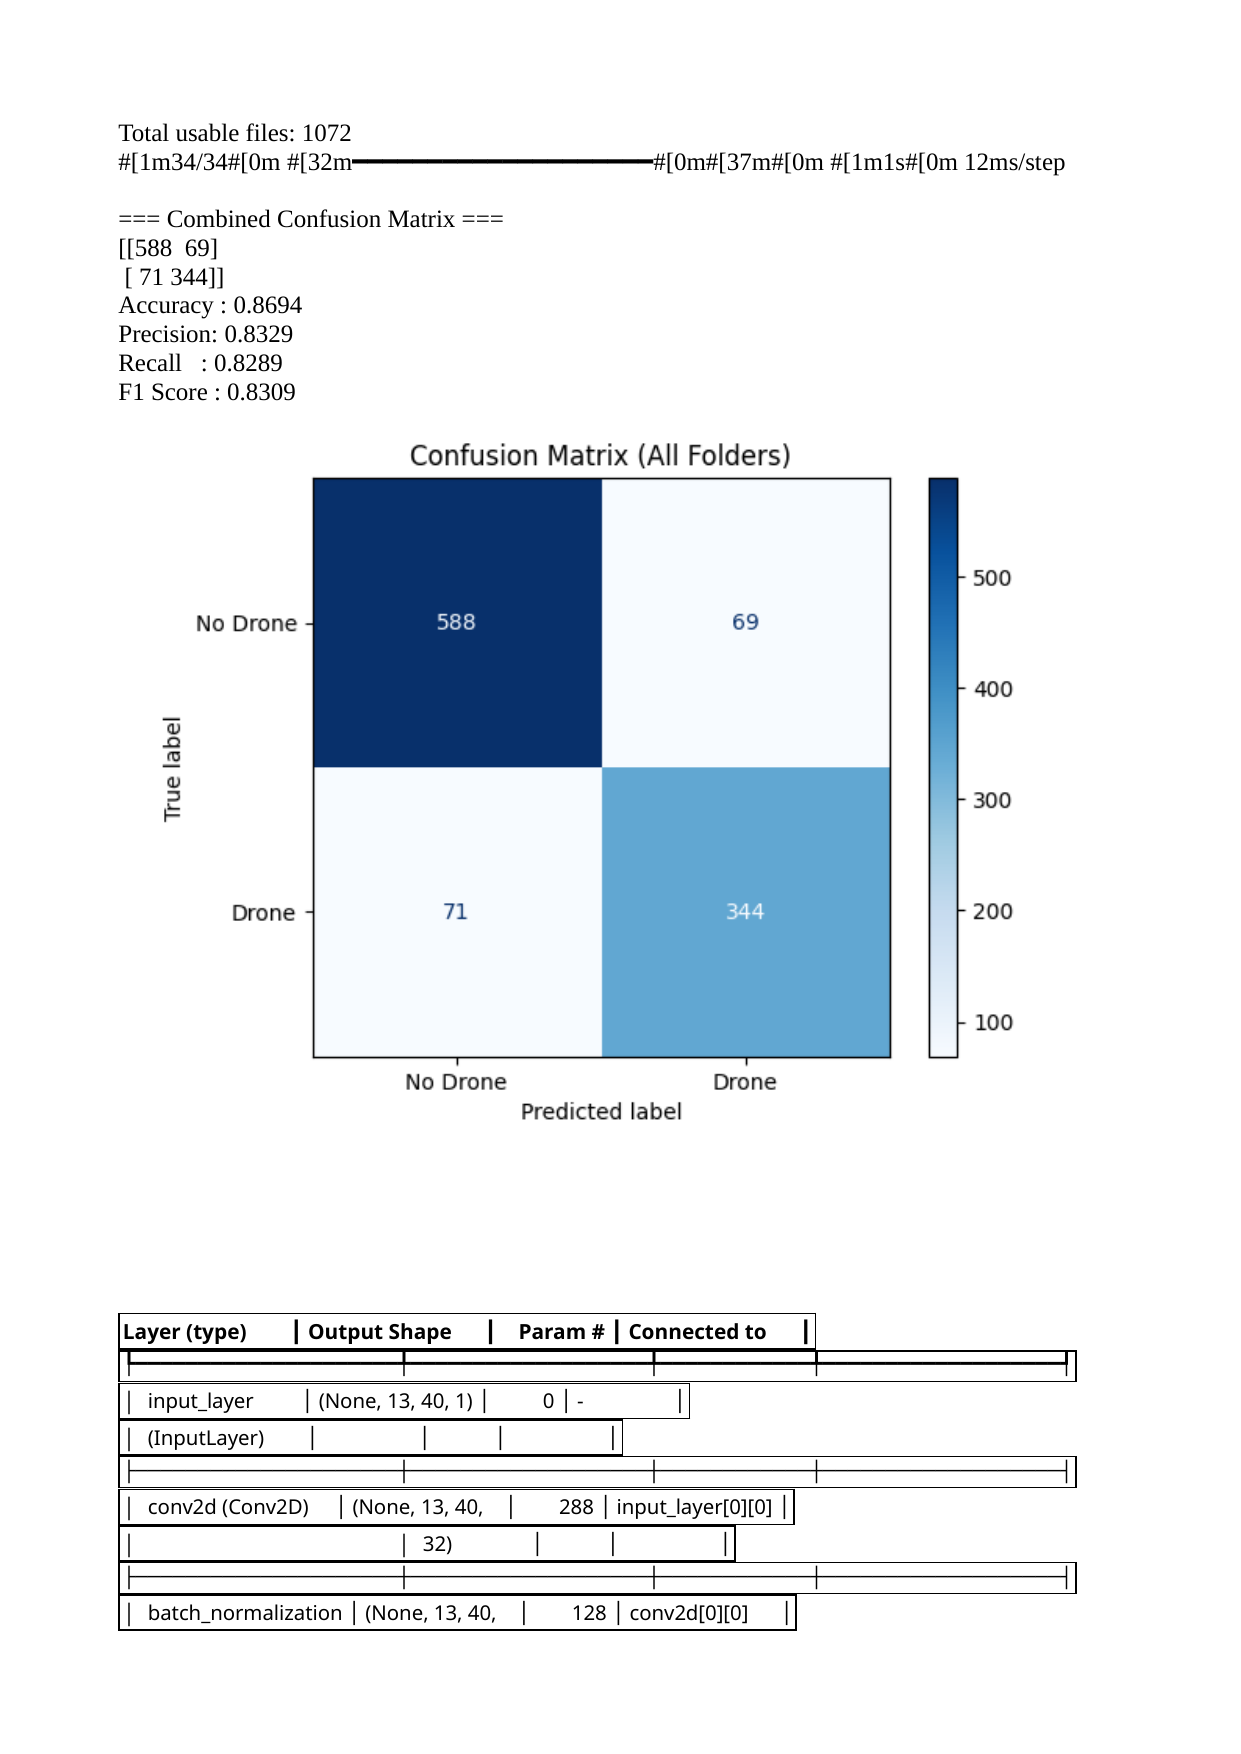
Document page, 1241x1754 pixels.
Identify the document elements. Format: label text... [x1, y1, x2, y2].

text │ input_layer │ (None, 13, 40, 1) │ 0 │ - │ [120, 1384, 689, 1418]
text [797, 1594, 1122, 1631]
text │ conv2d (Conv2D) │ (None, 13, 40, │ 288 │ input_layer[0][0] │ [120, 1490, 793, 1524]
text Recall : 0.8289 [118, 348, 1122, 377]
text Layer (type) ┃ Output Shape ┃ Param # ┃ Connected to ┃ [120, 1314, 815, 1348]
text [795, 1488, 1122, 1525]
text === Combined Confusion Matrix === [118, 204, 1122, 233]
text │ (InputLayer) │ │ │ │ [120, 1421, 622, 1454]
text F1 Score : 0.8309 [118, 377, 1122, 1226]
text Accuracy : 0.8694 [118, 291, 1122, 319]
text [816, 1312, 1122, 1350]
text [ 71 344]] [118, 262, 1122, 291]
text Total usable files: 1072 [118, 118, 1122, 147]
picture [149, 429, 1029, 1140]
text [[588 69] [118, 233, 1122, 262]
text │ batch_normalization │ (None, 13, 40, │ 128 │ conv2d[0][0] │ [120, 1596, 795, 1629]
text Precision: 0.8329 [118, 319, 1122, 348]
text │ │ 32) │ │ │ [120, 1527, 734, 1560]
text [690, 1382, 1122, 1419]
text ├─────────────────────┼───────────────────┼────────────┼───────────────────┤ [120, 1563, 1075, 1593]
text [736, 1525, 1122, 1562]
text ┡━━━━━━━━━━━━━━━━━━━━━╇━━━━━━━━━━━━━━━━━━━╇━━━━━━━━━━━━╇━━━━━━━━━━━━━━━━━━━┩ [120, 1352, 1075, 1381]
text [623, 1419, 1122, 1456]
text ├─────────────────────┼───────────────────┼────────────┼───────────────────┤ [120, 1457, 1075, 1487]
text #[1m34/34#[0m #[32m━━━━━━━━━━━━━━━━━━━━#[0m#[37m#[0m #[1m1s#[0m 12ms/step [118, 147, 1122, 176]
